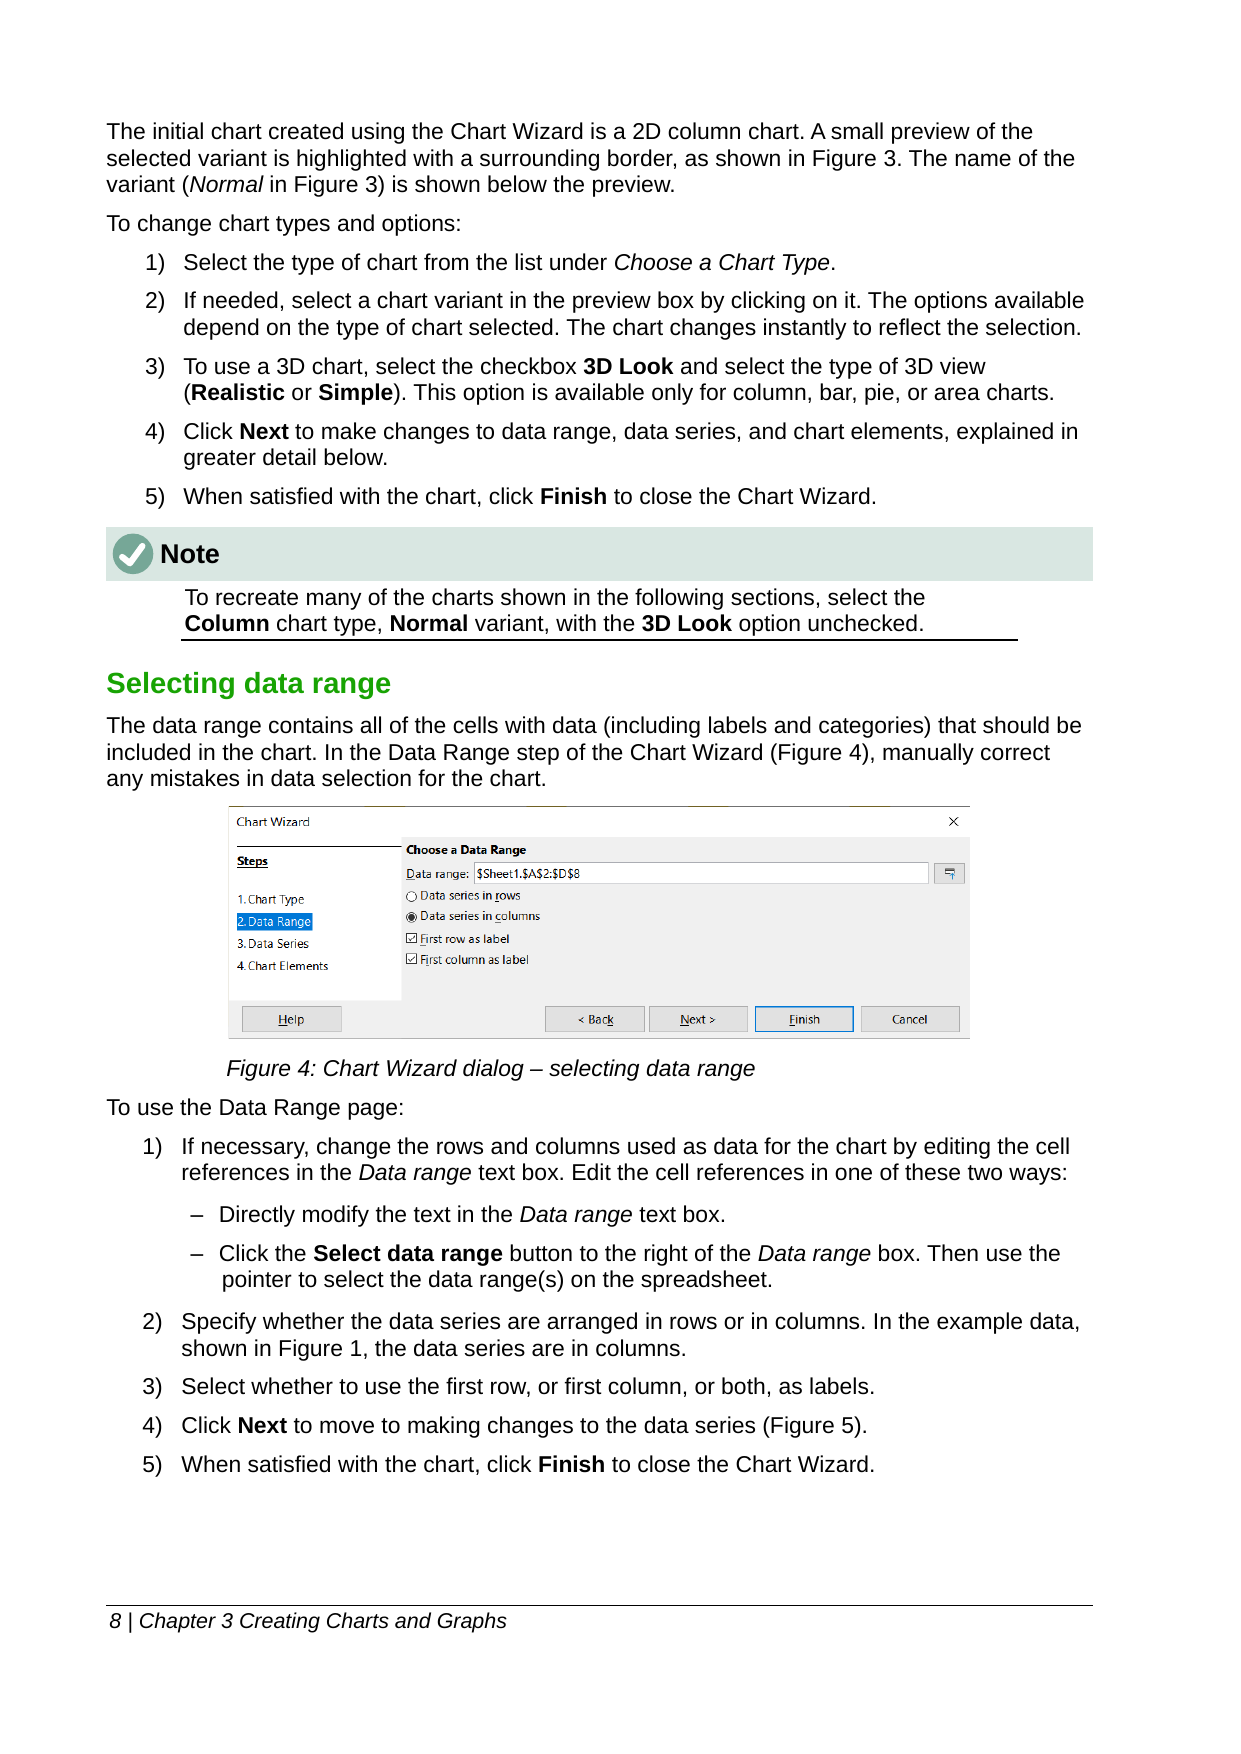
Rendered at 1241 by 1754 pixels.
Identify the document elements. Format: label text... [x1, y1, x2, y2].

list When satisfied with the chart, click Finish to close the Chart Wizard. [162, 1451, 1093, 1477]
list Select the type of chart from the list under Choose a Chart Type. [165, 248, 1093, 275]
list Click Next to make changes to data range, data series, and chart elements, explained in greater detail below. [165, 418, 1093, 471]
text To recreate many of the charts shown in the following sections, select the Column chart type, Normal variant, with the 3D Look option unchecked. [181, 581, 1018, 639]
text The initial chart created using the Chart Wizard is a 2D column chart. A small preview of the selected variant is highlighted with a surrounding border, as shown in Figure 3. The name of the variant (Normal in Figure 3) is shown below the preview. [106, 118, 1093, 197]
subtitle Note [106, 527, 1093, 581]
picture [228, 806, 970, 1039]
text Figure 4: Chart Wizard dialog – selecting data range [226, 1054, 973, 1081]
text The data range contains all of the cells with data (including labels and categories) that should be included in the chart. In the Data Range step of the Chart Wizard (Figure 4), manually correct any mistakes in data selection for the chart. [106, 712, 1093, 791]
text To use the Data Range page: [106, 1094, 1093, 1121]
list Directly modify the text in the Data range text box. [187, 1198, 1093, 1227]
list Specify whether the data series are arranged in rows or in columns. In the example data, shown in Figure 1, the data series are in columns. [162, 1308, 1093, 1361]
list To change chart types and options: [106, 210, 1093, 236]
subtitle Selecting data range [106, 666, 1093, 700]
list Click the Select data range button to the right of the Data range box. Then use the pointer to select the data range(s) on the spreadsheet. [187, 1237, 1093, 1296]
list To use a 3D chart, select the checkbox 3D Look and select the type of 3D view (Realistic or Simple). This option is available only for column, bar, pie, or area charts. [165, 353, 1093, 405]
list If necessary, change the rows and columns used as data for the chart by editing the cell references in the Data range text box. Edit the cell references in one of these two ways: [162, 1133, 1093, 1186]
list If needed, select a chart variant in the preview box by clicking on it. The options available depend on the type of chart selected. The chart changes instantly to reflect the selection. [165, 287, 1093, 340]
list When satisfied with the chart, click Finish to close the Chart Wizard. [165, 483, 1093, 509]
list Select whether to use the first row, or first column, or both, as labels. [162, 1373, 1093, 1400]
list Click Next to move to making changes to the data series (Figure 5). [162, 1412, 1093, 1438]
